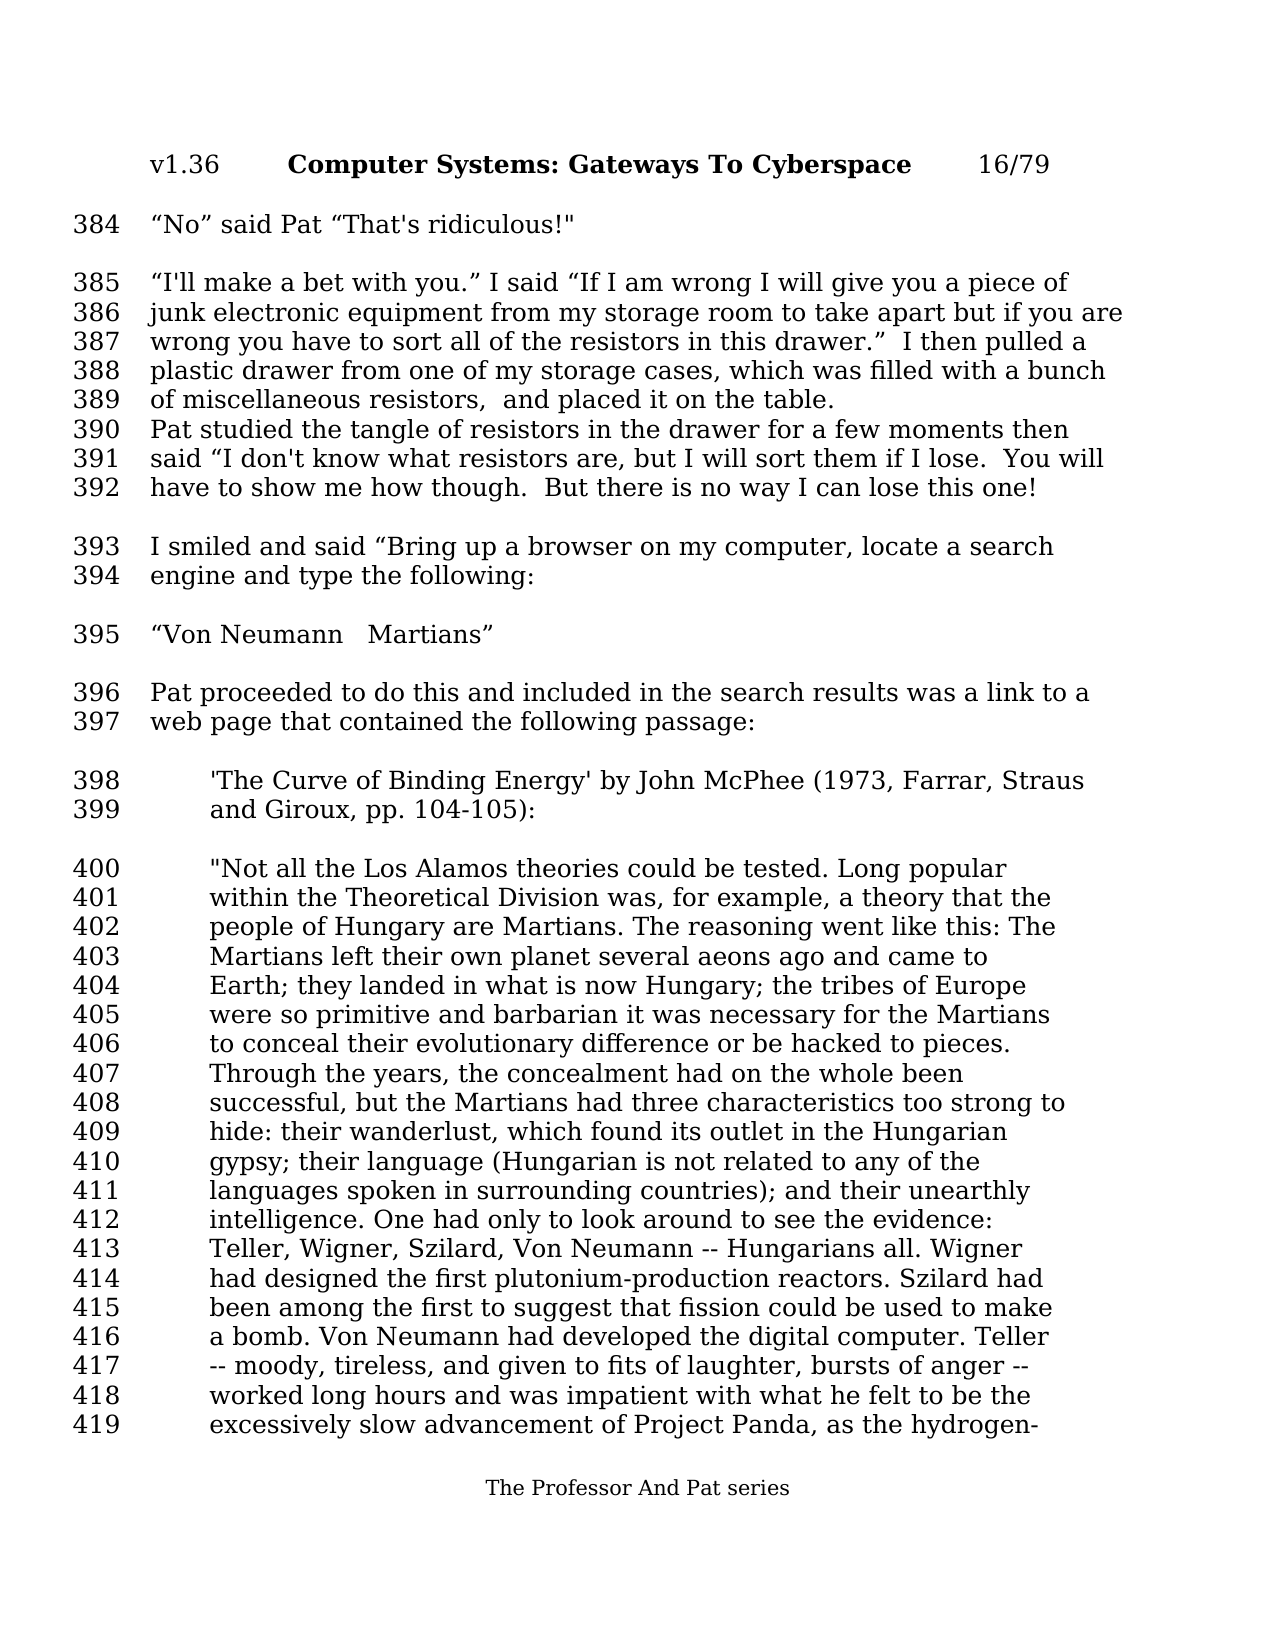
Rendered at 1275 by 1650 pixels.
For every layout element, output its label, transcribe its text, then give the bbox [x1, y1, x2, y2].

text 'The Curve of Binding Energy' by John McPhee (1973, Farrar, Straus and Giroux, pp. 104-105): [209, 766, 1125, 825]
text Pat studied the tangle of resistors in the drawer for a few moments then said “I don't know what resistors are, but I will sort them if I lose. You will have to show me how though. But there is no way I can lose this one! [150, 415, 1125, 503]
text “I'll make a bet with you.” I said “If I am wrong I will give you a piece of junk electronic equipment from my storage room to take apart but if you are wrong you have to sort all of the resistors in this drawer.” I then pulled a plastic drawer from one of my storage cases, which was filled with a bunch of miscellaneous resistors, and placed it on the table. [150, 268, 1125, 415]
text Pat proceeded to do this and included in the search results was a link to a web page that contained the following passage: [150, 678, 1125, 737]
text “No” said Pat “That's ridiculous!" [150, 210, 1125, 239]
text "Not all the Los Alamos theories could be tested. Long popular within the Theoretical Division was, for example, a theory that the people of Hungary are Martians. The reasoning went like this: The Martians left their own planet several aeons ago and came to Earth; they landed in what is now Hungary; the tribes of Europe were so primitive and barbarian it was necessary for the Martians to conceal their evolutionary difference or be hacked to pieces. Through the years, the concealment had on the whole been successful, but the Martians had three characteristics too strong to hide: their wanderlust, which found its outlet in the Hungarian gypsy; their language (Hungarian is not related to any of the languages spoken in surrounding countries); and their unearthly intelligence. One had only to look around to see the evidence: Teller, Wigner, Szilard, Von Neumann -- Hungarians all. Wigner had designed the first plutonium-production reactors. Szilard had been among the first to suggest that fission could be used to make a bomb. Von Neumann had developed the digital computer. Teller -- moody, tireless, and given to fits of laughter, bursts of anger -- worked long hours and was impatient with what he felt to be the excessively slow advancement of Project Panda, as the hydrogen- [209, 854, 1066, 1439]
text I smiled and said “Bring up a browser on my computer, locate a search engine and type the following: [150, 532, 1125, 591]
text “Von Neumann Martians” [150, 620, 1125, 649]
